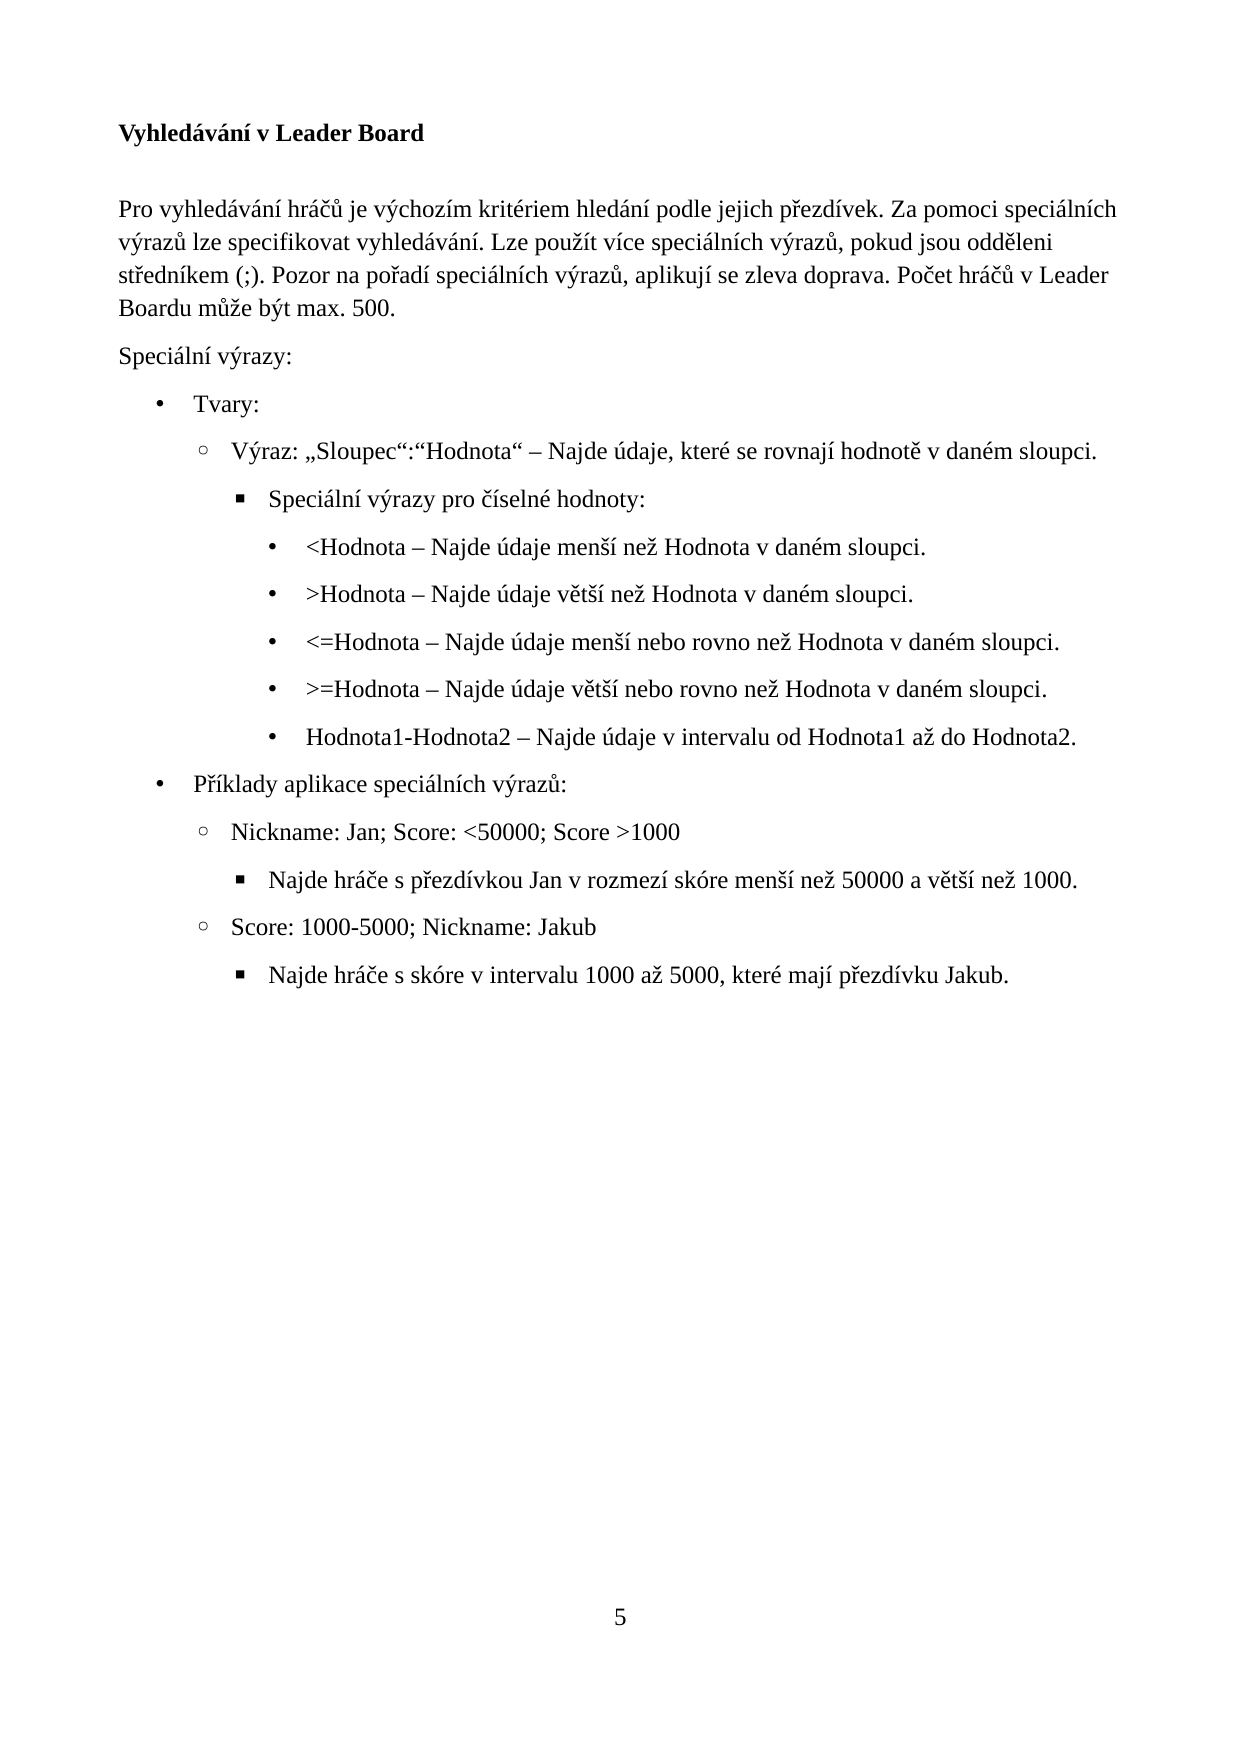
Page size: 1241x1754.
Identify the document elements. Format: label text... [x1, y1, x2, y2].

list Najde hráče s přezdívkou Jan v rozmezí skóre menší než 50000 a větší než 1000. [231, 865, 1122, 893]
text 5 [118, 1602, 1122, 1630]
list >=Hodnota – Najde údaje větší nebo rovno než Hodnota v daném sloupci. [268, 674, 1122, 703]
list <=Hodnota – Najde údaje menší nebo rovno než Hodnota v daném sloupci. [268, 627, 1122, 656]
text Pro vyhledávání hráčů je výchozím kritériem hledání podle jejich přezdívek. Za pomoci speciálních výrazů lze specifikovat vyhledávání. Lze použít více speciálních výrazů, pokud jsou odděleni středníkem (;). Pozor na pořadí speciálních výrazů, aplikují se zleva doprava. Počet hráčů v Leader Boardu může být max. 500. [118, 194, 1122, 322]
list Výraz: „Sloupec“:“Hodnota“ – Najde údaje, které se rovnají hodnotě v daném sloupci. [193, 436, 1122, 465]
list <Hodnota – Najde údaje menší než Hodnota v daném sloupci. [268, 532, 1122, 560]
list Hodnota1-Hodnota2 – Najde údaje v intervalu od Hodnota1 až do Hodnota2. [268, 722, 1122, 751]
list >Hodnota – Najde údaje větší než Hodnota v daném sloupci. [268, 579, 1122, 608]
list Nickname: Jan; Score: <50000; Score >1000 [193, 817, 1122, 846]
list Tvary: [156, 389, 1122, 417]
list Příklady aplikace speciálních výrazů: [156, 769, 1122, 798]
list Score: 1000-5000; Nickname: Jakub [193, 912, 1122, 941]
text Speciální výrazy: [118, 341, 1122, 370]
list Najde hráče s skóre v intervalu 1000 až 5000, které mají přezdívku Jakub. [231, 960, 1122, 989]
list Speciální výrazy pro číselné hodnoty: [231, 484, 1122, 513]
subtitle Vyhledávání v Leader Board [118, 118, 1122, 147]
